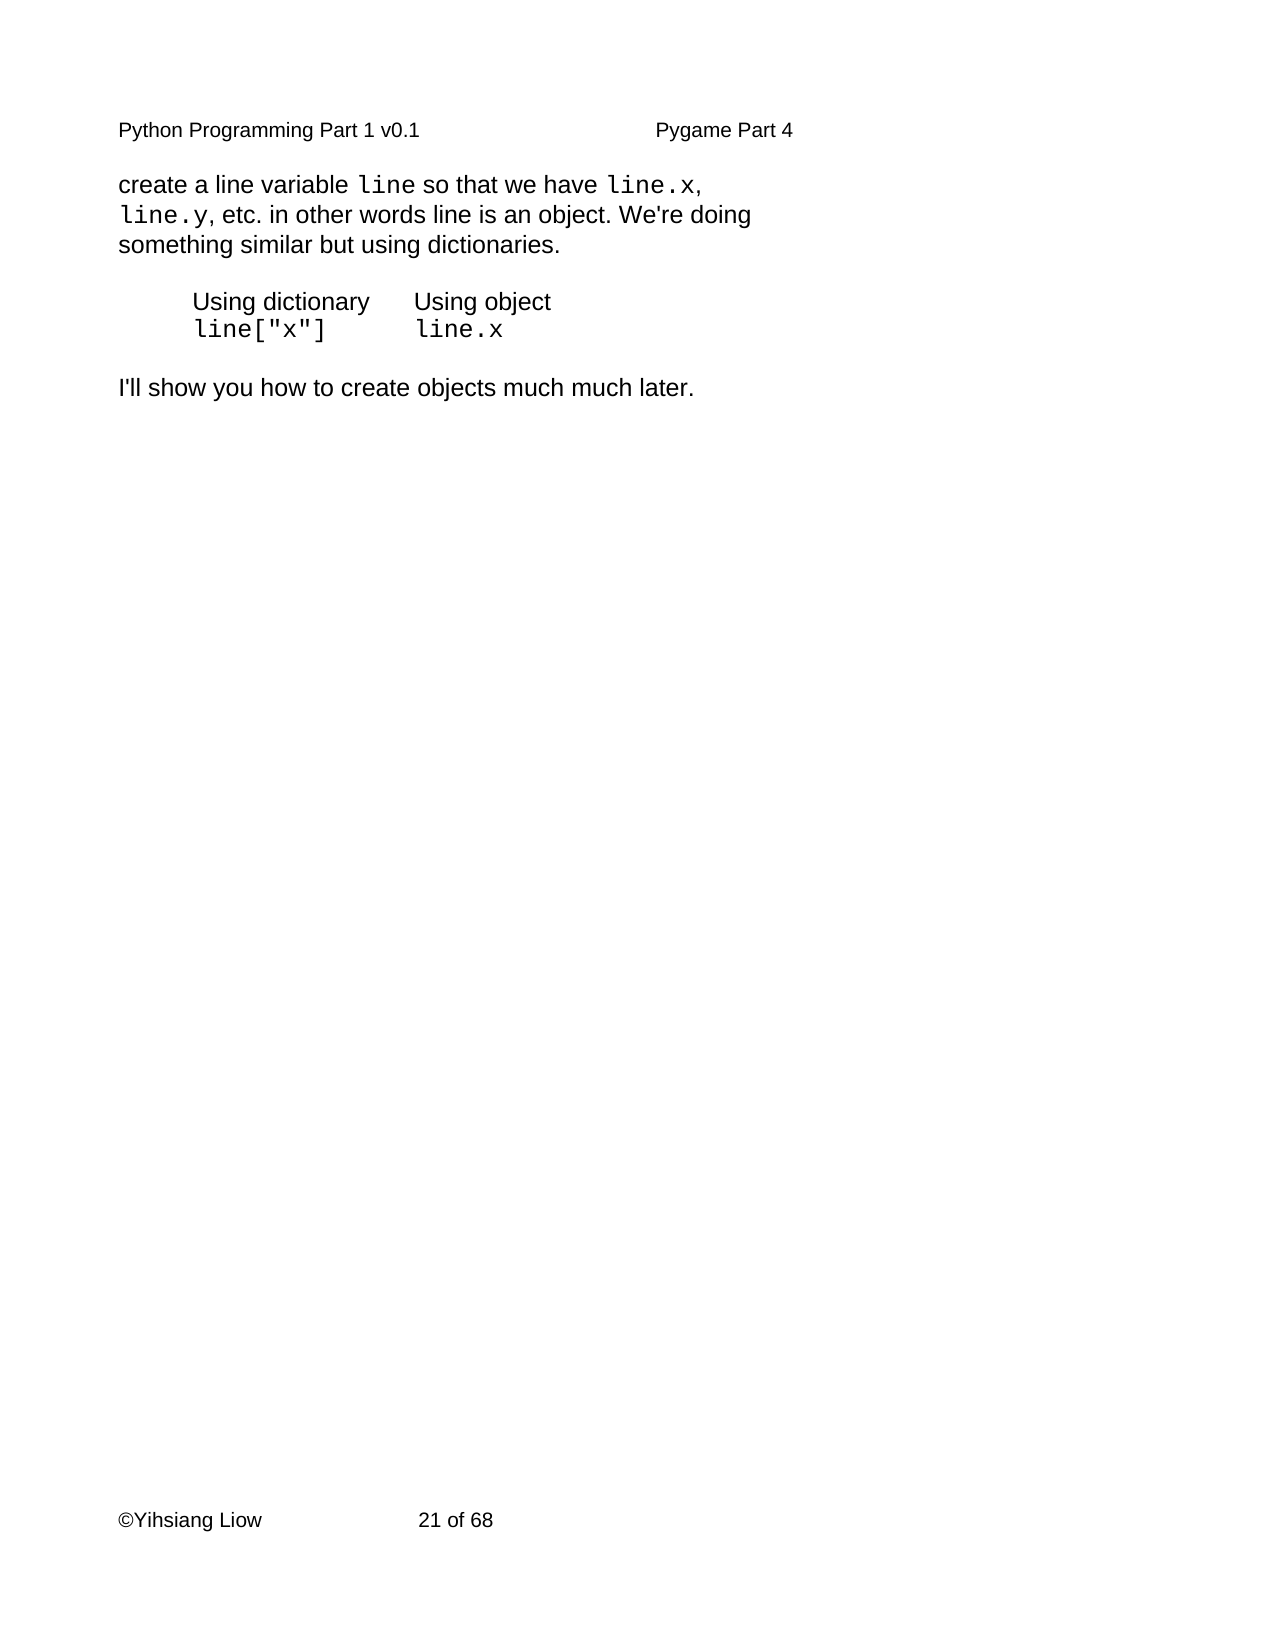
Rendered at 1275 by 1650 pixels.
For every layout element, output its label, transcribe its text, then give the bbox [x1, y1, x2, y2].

text Using dictionary Using object [118, 287, 793, 315]
text line["x"] line.x [118, 315, 793, 345]
text create a line variable line so that we have line.x, line.y, etc. in other words line is an object. We're doing something similar but using dictionaries. [118, 171, 793, 259]
text I'll show you how to create objects much much later. [118, 374, 793, 402]
